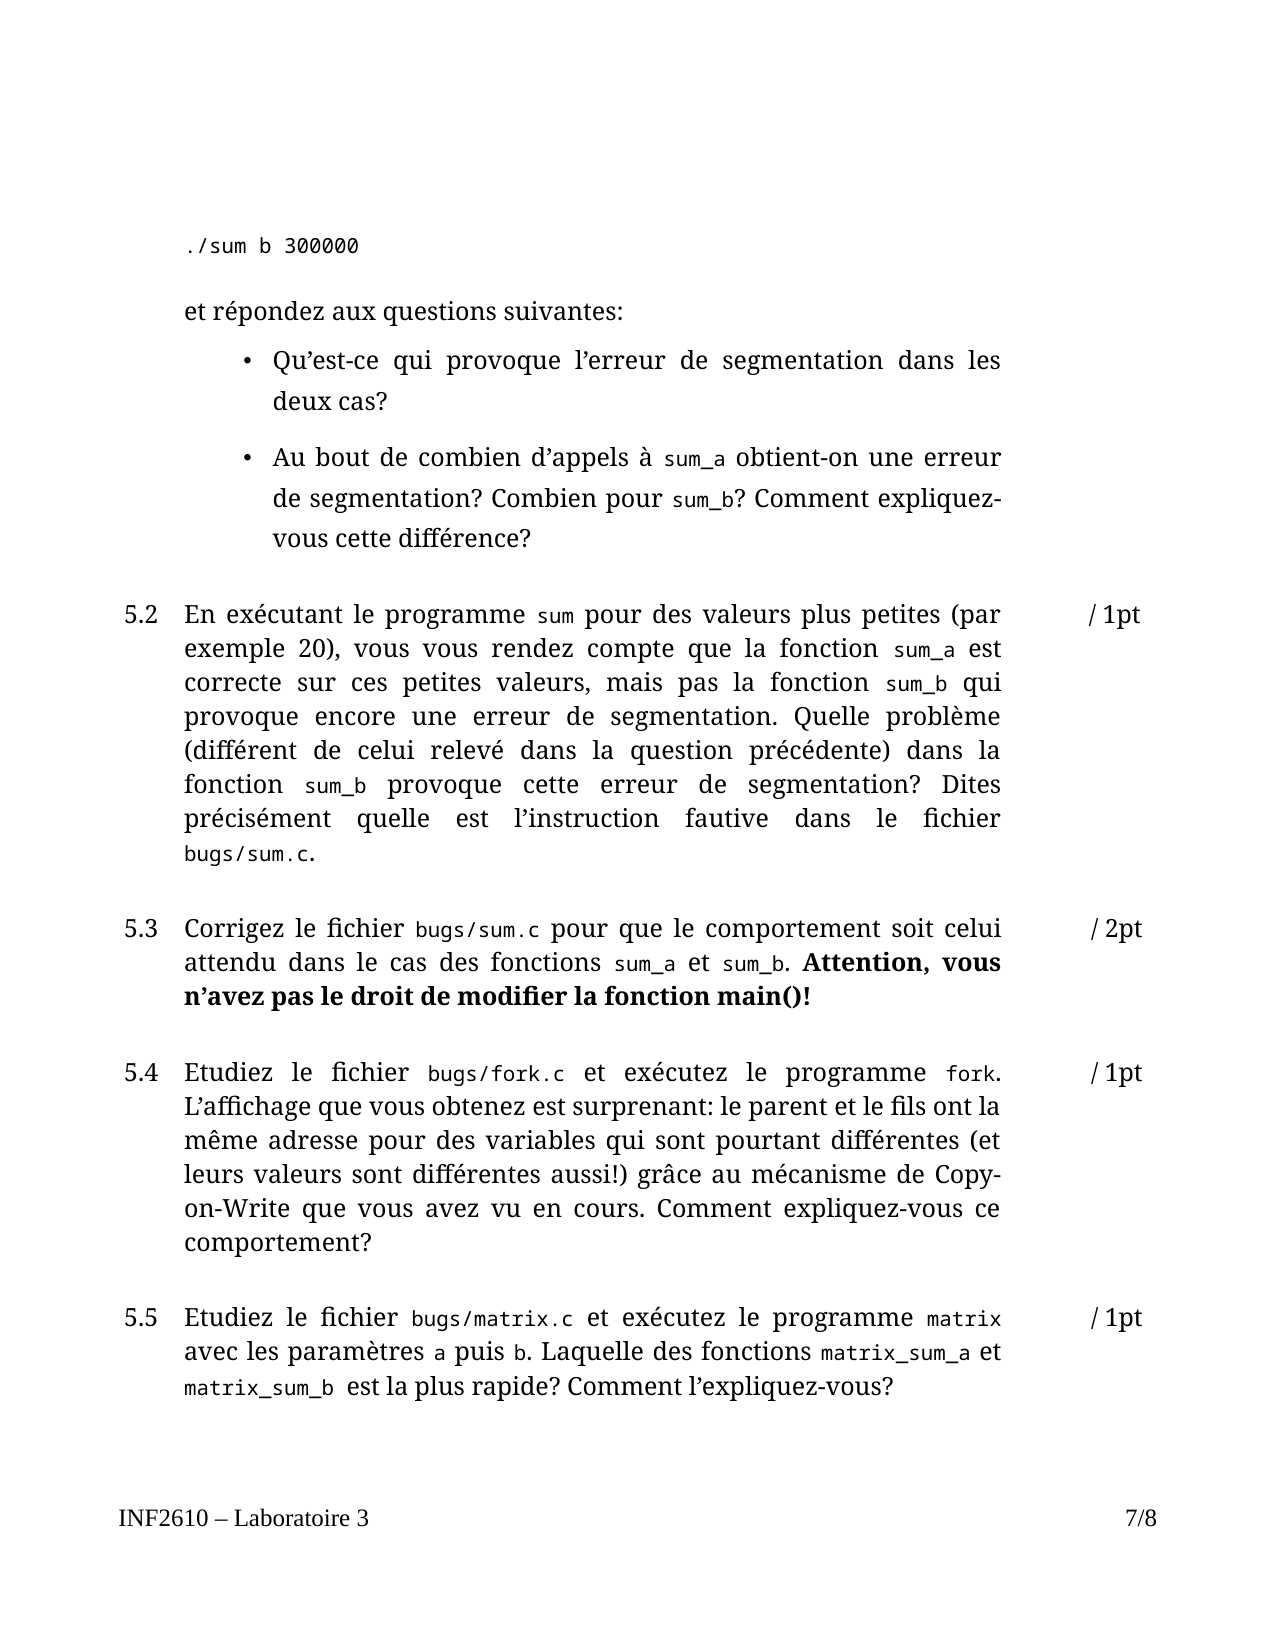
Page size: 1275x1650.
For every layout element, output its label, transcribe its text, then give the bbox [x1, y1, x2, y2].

table_cell / 2pt [1076, 890, 1157, 1033]
table_header ./sum b 300000 et répondez aux questions suivantes: Qu’est-ce qui provoque l’erreur de segmentation dans les deux cas? Au bout de combien d’appels à sum_a obtient-on une erreur de segmentation? Combien pour sum_b? Comment expliquez-vous cette différence? [118, 176, 1007, 576]
table_cell [1007, 890, 1076, 1033]
table_cell Corrigez le fichier bugs/sum.c pour que le comportement soit celui attendu dans le cas des fonctions sum_a et sum_b. Attention, vous n’avez pas le droit de modifier la fonction main()! [118, 890, 1007, 1033]
table_cell [1007, 1279, 1076, 1423]
table_cell [1007, 1034, 1076, 1279]
table_header [1076, 176, 1157, 576]
table_cell / 1pt [1076, 1279, 1157, 1423]
table_cell [1007, 576, 1076, 890]
table_cell En exécutant le programme sum pour des valeurs plus petites (par exemple 20), vous vous rendez compte que la fonction sum_a est correcte sur ces petites valeurs, mais pas la fonction sum_b qui provoque encore une erreur de segmentation. Quelle problème (différent de celui relevé dans la question précédente) dans la fonction sum_b provoque cette erreur de segmentation? Dites précisément quelle est l’instruction fautive dans le fichier bugs/sum.c. [118, 576, 1007, 890]
table_cell / 1pt [1076, 576, 1157, 890]
table_cell / 1pt [1076, 1034, 1157, 1279]
table_cell Etudiez le fichier bugs/fork.c et exécutez le programme fork. L’affichage que vous obtenez est surprenant: le parent et le fils ont la même adresse pour des variables qui sont pourtant différentes (et leurs valeurs sont différentes aussi!) grâce au mécanisme de Copy-on-Write que vous avez vu en cours. Comment expliquez-vous ce comportement? [118, 1034, 1007, 1279]
table_cell Etudiez le fichier bugs/matrix.c et exécutez le programme matrix avec les paramètres a puis b. Laquelle des fonctions matrix_sum_a et matrix_sum_b est la plus rapide? Comment l’expliquez-vous? [118, 1279, 1007, 1423]
table_header [1007, 176, 1076, 576]
